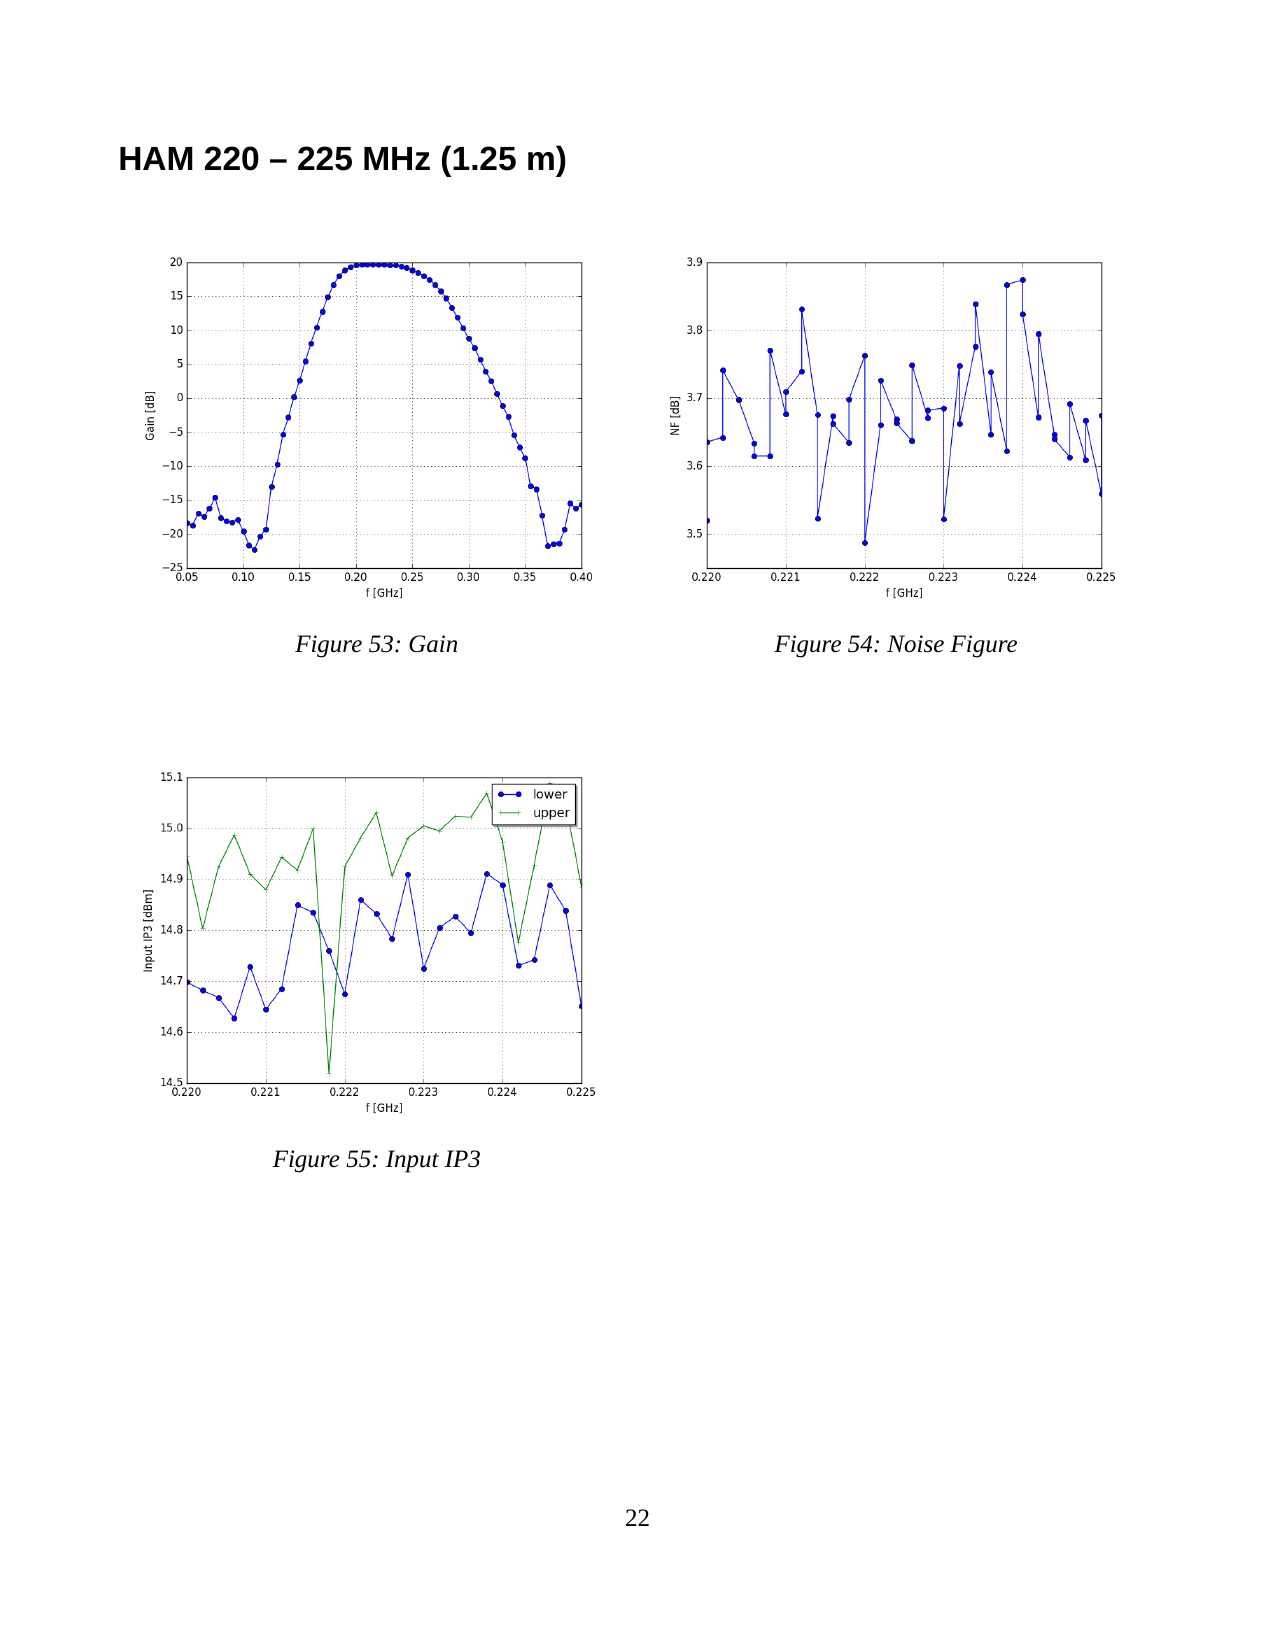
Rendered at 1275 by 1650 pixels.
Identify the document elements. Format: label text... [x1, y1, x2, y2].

picture [643, 224, 1152, 606]
table_cell [638, 1126, 1157, 1191]
table_header [118, 219, 637, 611]
table_cell Figure 54: Noise Figure [638, 611, 1157, 676]
table_cell Figure 53: Gain [118, 611, 637, 676]
picture [123, 739, 632, 1121]
table_header [638, 734, 1157, 1126]
subtitle HAM 220 – 225 MHz (1.25 m) [118, 139, 1157, 178]
table_cell Figure 55: Input IP3 [118, 1126, 637, 1191]
table_header [118, 734, 637, 1126]
table_header [638, 219, 1157, 611]
picture [123, 224, 632, 606]
